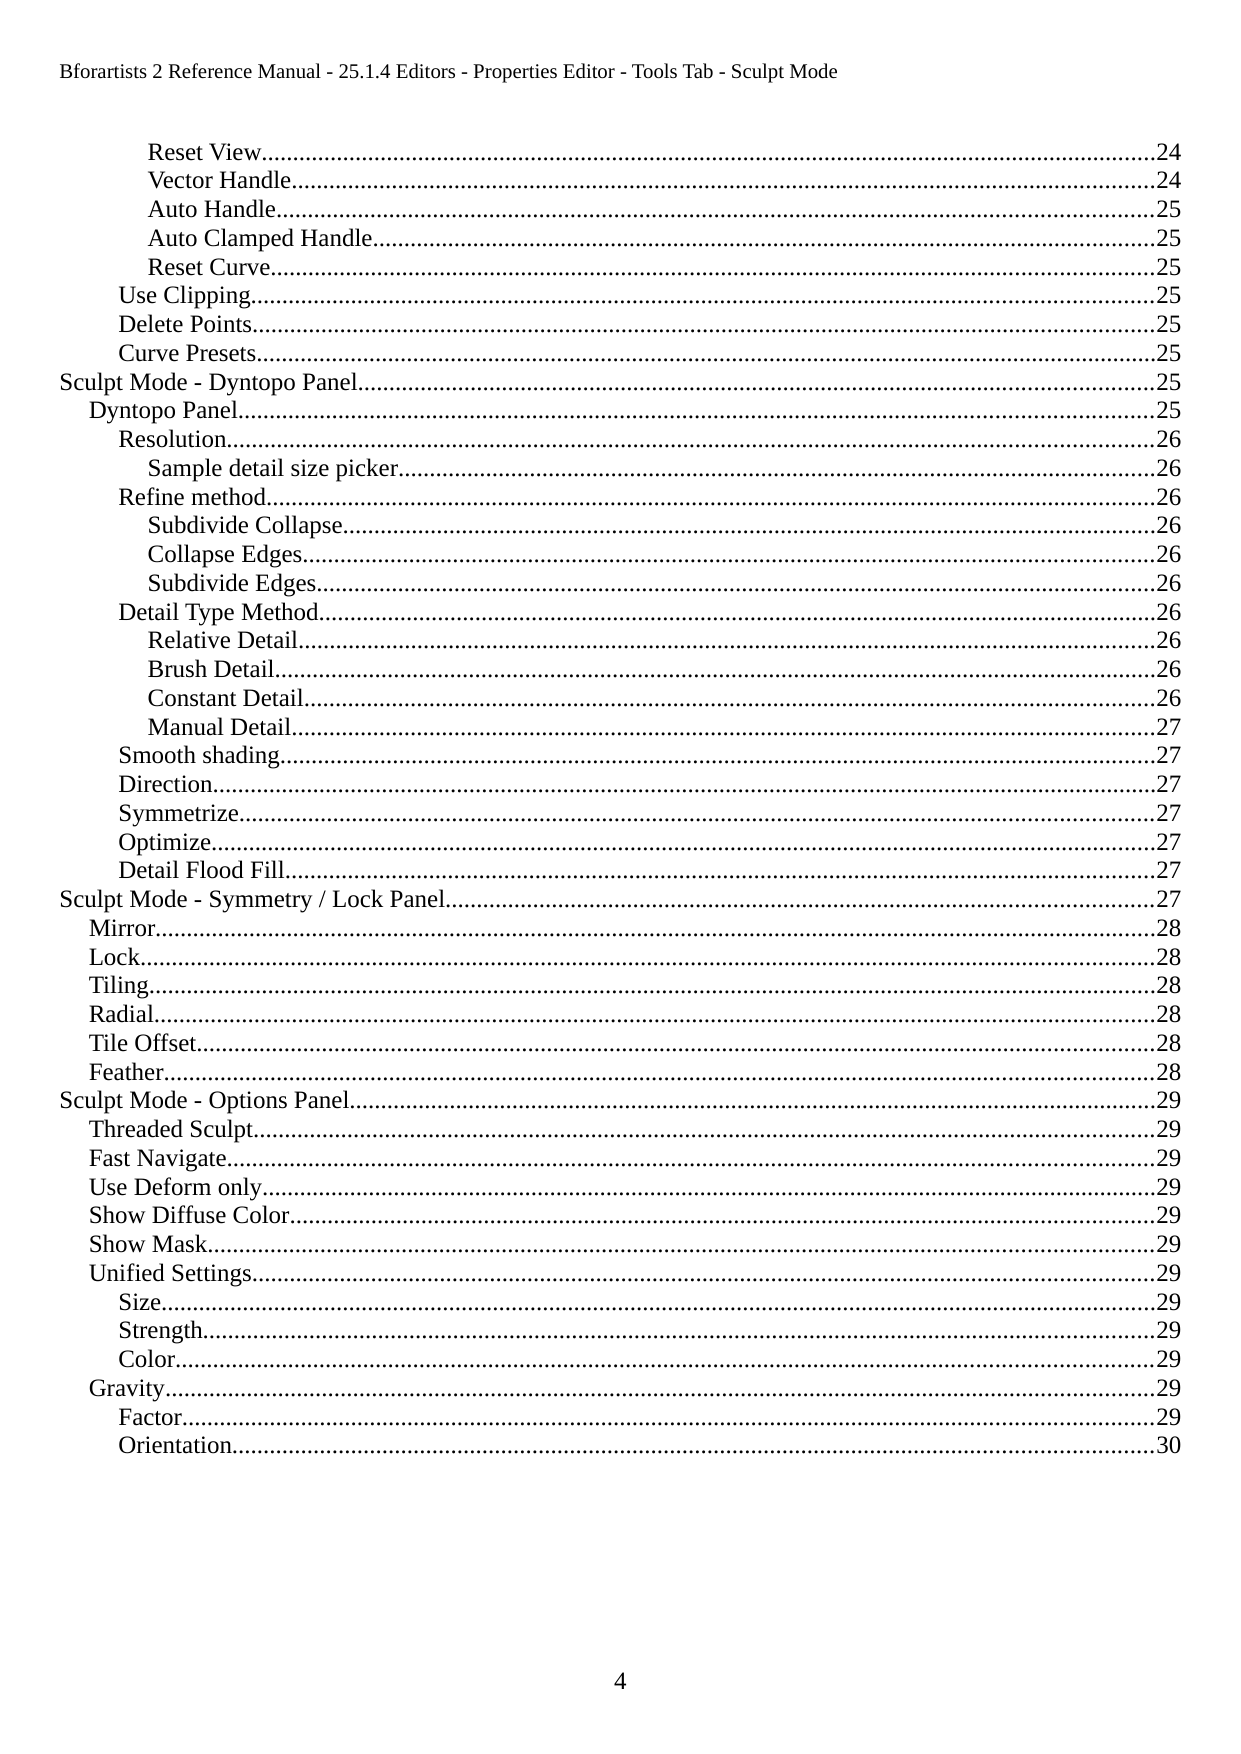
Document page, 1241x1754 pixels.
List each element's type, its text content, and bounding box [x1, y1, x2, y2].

text Brush Detail 26 [147, 654, 1181, 683]
text Constant Detail 26 [147, 683, 1181, 712]
text Symmetrize 27 [118, 798, 1181, 827]
text Curve Presets 25 [118, 338, 1181, 367]
text Use Clipping 25 [118, 280, 1181, 309]
text Threaded Sculpt 29 [88, 1114, 1181, 1143]
text Use Deform only 29 [88, 1172, 1181, 1200]
text Strength 29 [118, 1315, 1181, 1344]
text Resolution 26 [118, 424, 1181, 453]
text Sculpt Mode - Symmetry / Lock Panel 27 [59, 884, 1181, 913]
text Mirror 28 [88, 913, 1181, 942]
text Dyntopo Panel 25 [88, 395, 1181, 424]
text Feather 28 [88, 1057, 1181, 1085]
text Sculpt Mode - Options Panel 29 [59, 1085, 1181, 1114]
text Show Mask 29 [88, 1229, 1181, 1258]
text Manual Detail 27 [147, 712, 1181, 740]
text Unified Settings 29 [88, 1258, 1181, 1287]
text Reset Curve 25 [147, 252, 1181, 280]
text Lock 28 [88, 942, 1181, 970]
text Vector Handle 24 [147, 165, 1181, 194]
text Orientation 30 [118, 1430, 1181, 1459]
text Show Diffuse Color 29 [88, 1200, 1181, 1229]
text Delete Points 25 [118, 309, 1181, 338]
text Subdivide Edges 26 [147, 568, 1181, 597]
text Fast Navigate 29 [88, 1143, 1181, 1172]
text Collapse Edges 26 [147, 539, 1181, 568]
text Relative Detail 26 [147, 625, 1181, 654]
text Subdivide Collapse 26 [147, 510, 1181, 539]
text Reset View 24 [147, 137, 1181, 165]
text Size 29 [118, 1287, 1181, 1315]
text Tile Offset 28 [88, 1028, 1181, 1057]
text Factor 29 [118, 1402, 1181, 1430]
text Tiling 28 [88, 970, 1181, 999]
text Color 29 [118, 1344, 1181, 1373]
text Sculpt Mode - Dyntopo Panel 25 [59, 367, 1181, 395]
text Detail Flood Fill 27 [118, 855, 1181, 884]
text Direction 27 [118, 769, 1181, 798]
text Auto Clamped Handle 25 [147, 223, 1181, 252]
text Smooth shading 27 [118, 740, 1181, 769]
text Auto Handle 25 [147, 194, 1181, 223]
text Gravity 29 [88, 1373, 1181, 1402]
text Detail Type Method 26 [118, 597, 1181, 625]
text Refine method 26 [118, 482, 1181, 510]
text Sample detail size picker 26 [147, 453, 1181, 482]
text Optimize 27 [118, 827, 1181, 855]
text Radial 28 [88, 999, 1181, 1028]
